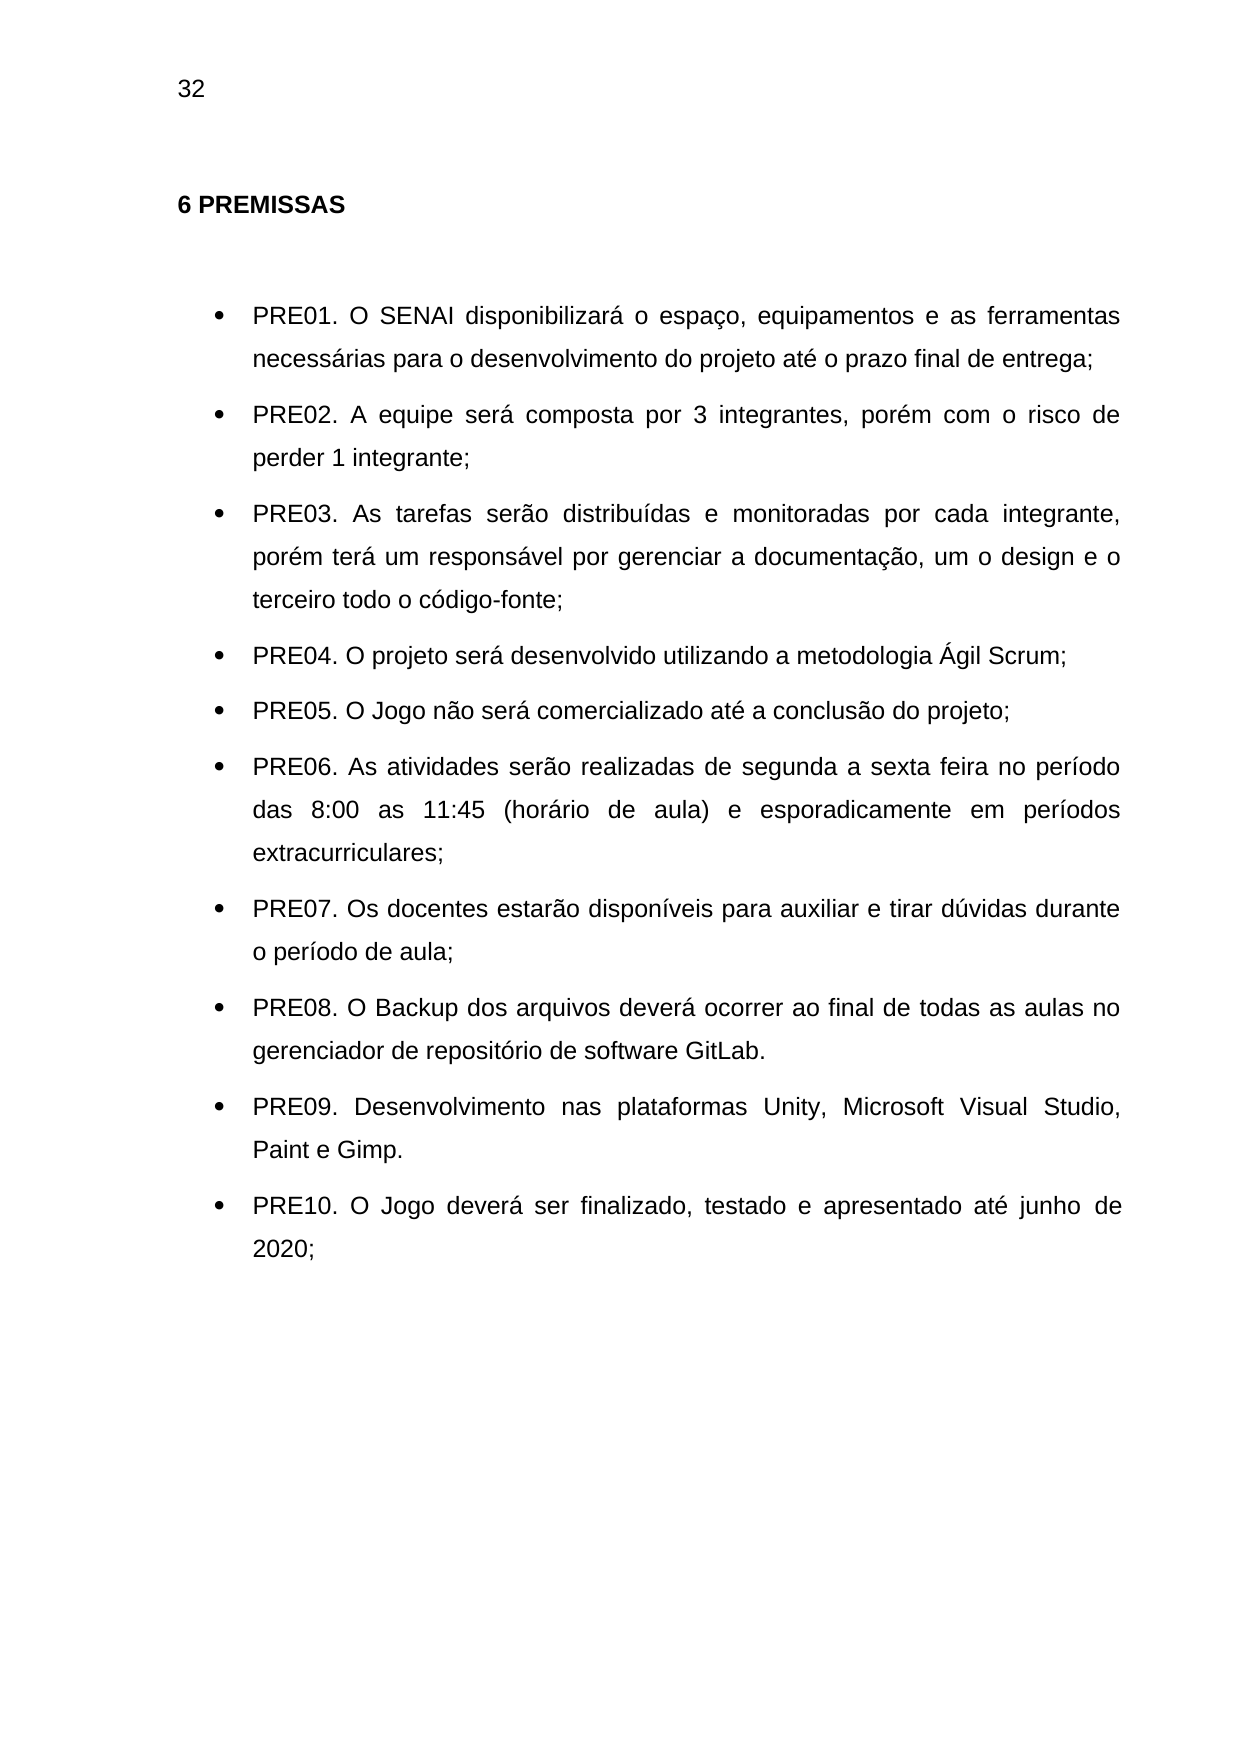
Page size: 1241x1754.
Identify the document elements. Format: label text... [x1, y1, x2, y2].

list PRE10. O Jogo deverá ser finalizado, testado e apresentado até junho de 2020; [215, 1191, 1122, 1263]
list PRE08. O Backup dos arquivos deverá ocorrer ao final de todas as aulas no gerenciador de repositório de software GitLab. [215, 993, 1122, 1065]
list PRE03. As tarefas serão distribuídas e monitoradas por cada integrante, porém terá um responsável por gerenciar a documentação, um o design e o terceiro todo o código-fonte; [215, 499, 1122, 614]
list PRE06. As atividades serão realizadas de segunda a sexta feira no período das 8:00 as 11:45 (horário de aula) e esporadicamente em períodos extracurriculares; [215, 752, 1122, 867]
list PRE04. O projeto será desenvolvido utilizando a metodologia Ágil Scrum; [215, 641, 1122, 669]
list PRE05. O Jogo não será comercializado até a conclusão do projeto; [215, 696, 1122, 725]
list PRE02. A equipe será composta por 3 integrantes, porém com o risco de perder 1 integrante; [215, 400, 1122, 472]
list PRE07. Os docentes estarão disponíveis para auxiliar e tirar dúvidas durante o período de aula; [215, 894, 1122, 966]
list PRE01. O SENAI disponibilizará o espaço, equipamentos e as ferramentas necessárias para o desenvolvimento do projeto até o prazo final de entrega; [215, 301, 1122, 373]
list PRE09. Desenvolvimento nas plataformas Unity, Microsoft Visual Studio, Paint e Gimp. [215, 1092, 1122, 1164]
subtitle 6 PREMISSAS [177, 190, 1122, 218]
